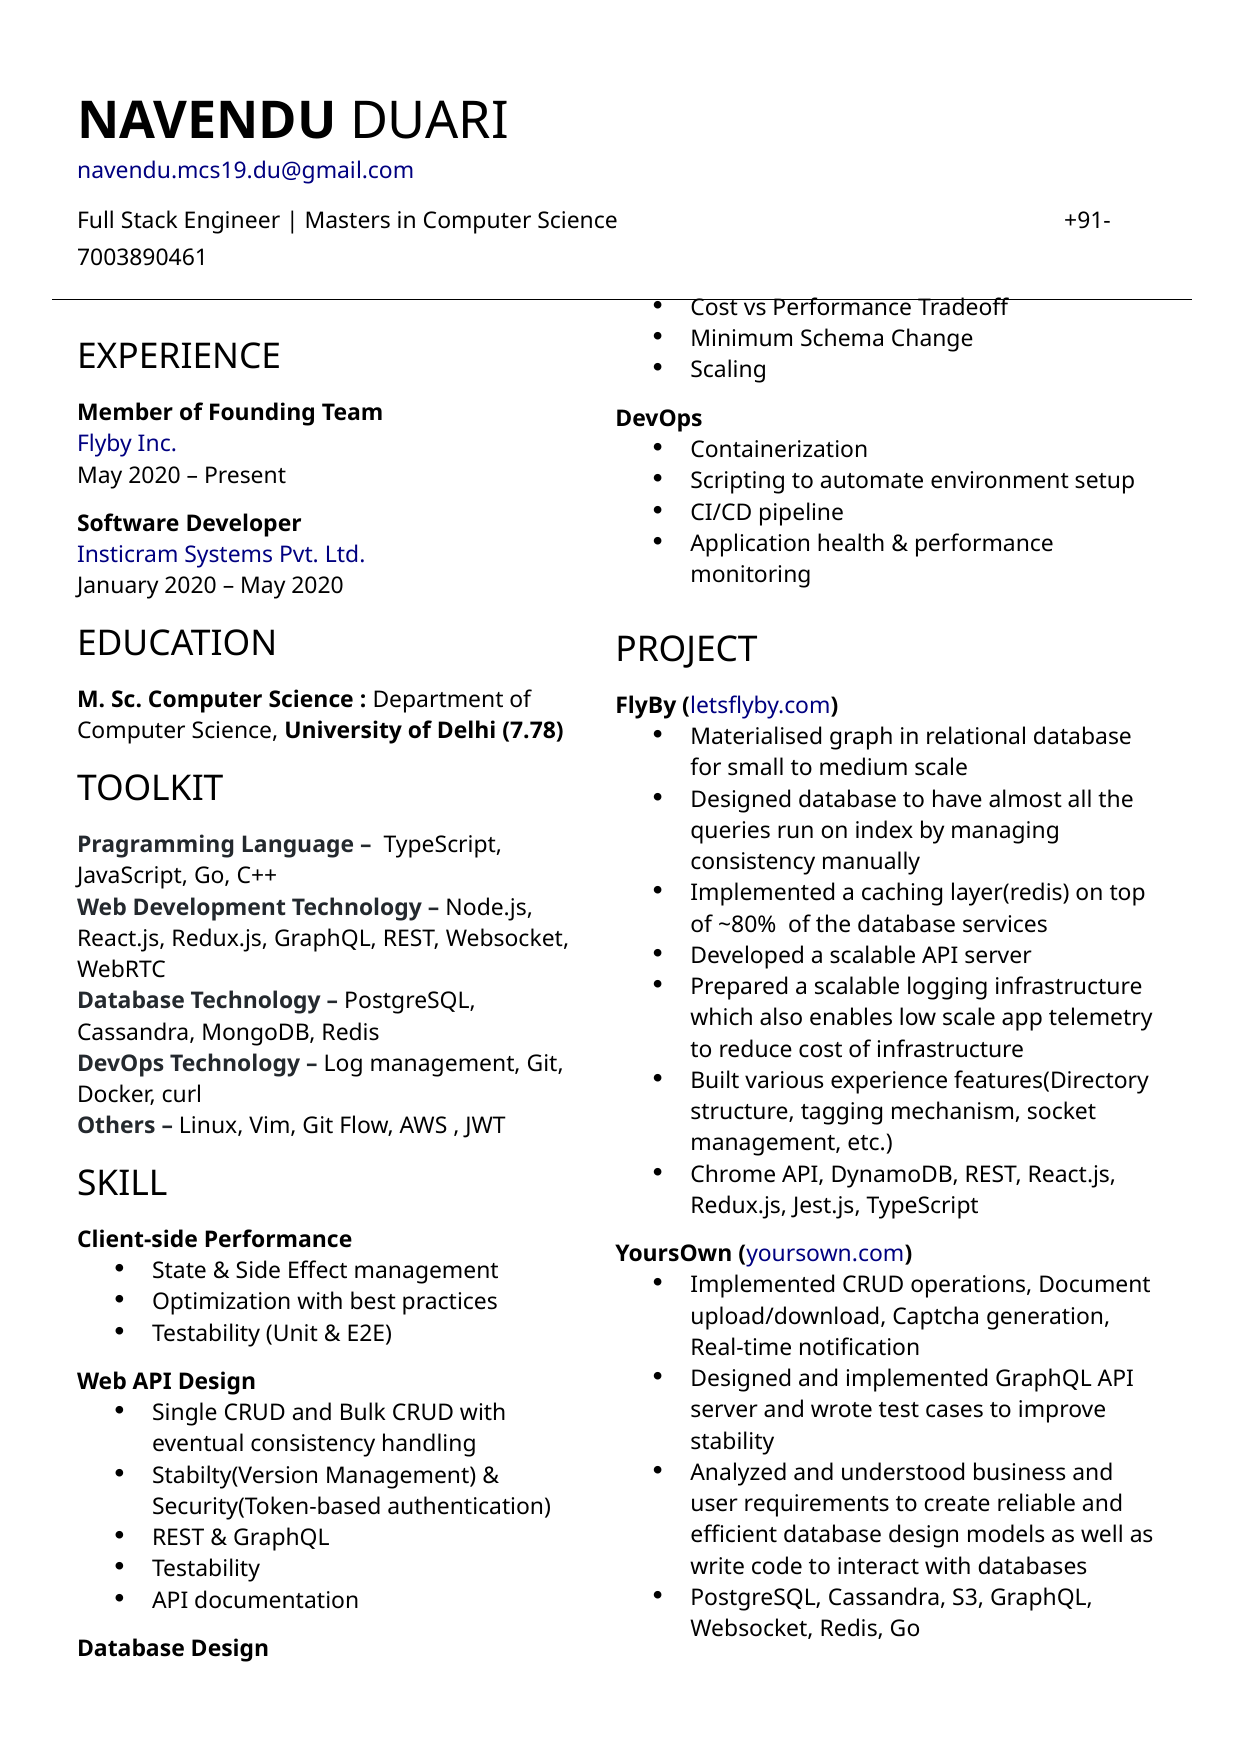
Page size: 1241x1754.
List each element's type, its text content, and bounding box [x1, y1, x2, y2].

list Built various experience features(Directory structure, tagging mechanism, socket management, etc.) [653, 1064, 1165, 1157]
text Member of Founding Team [77, 396, 586, 427]
list Cost vs Performance Tradeoff [653, 300, 1165, 322]
text YoursOwn (yoursown.com) [615, 1237, 1165, 1268]
text M. Sc. Computer Science : Department of Computer Science, University of Delhi (7.78) [77, 683, 586, 746]
list Scaling [653, 353, 1165, 385]
text PROJECT [615, 623, 1165, 672]
title NAVENDU DUARI navendu.mcs19.du@gmail.com [77, 83, 1163, 185]
text EXPERIENCE [77, 331, 586, 379]
text TOOLKIT [77, 763, 586, 811]
list Scripting to automate environment setup [653, 464, 1165, 496]
list Designed and implemented GraphQL API server and wrote test cases to improve stability [653, 1362, 1165, 1456]
text Software Developer [77, 507, 586, 538]
text DevOps Technology – Log management, Git, Docker, curl [77, 1047, 586, 1109]
text May 2020 – Present [77, 458, 586, 490]
text Pragramming Language – TypeScript, JavaScript, Go, C++ [77, 828, 586, 890]
list Developed a scalable API server [653, 939, 1165, 970]
text Client-side Performance [77, 1223, 586, 1254]
list Stabilty(Version Management) & Security(Token-based authentication) [114, 1459, 586, 1521]
text Web Development Technology – Node.js, React.js, Redux.js, GraphQL, REST, Websocket, WebRTC [77, 890, 586, 984]
text January 2020 – May 2020 [77, 569, 586, 601]
list PostgreSQL, Cassandra, S3, GraphQL, Websocket, Redis, Go [653, 1581, 1165, 1643]
list Implemented a caching layer(redis) on top of ~80% of the database services [653, 876, 1165, 939]
list Analyzed and understood business and user requirements to create reliable and efficient database design models as well as write code to interact with databases [653, 1456, 1165, 1581]
list REST & GraphQL [114, 1521, 586, 1552]
list Testability [114, 1552, 586, 1584]
list Containerization [653, 433, 1165, 464]
list Chrome API, DynamoDB, REST, React.js, Redux.js, Jest.js, TypeScript [653, 1157, 1165, 1220]
list Prepared a scalable logging infrastructure which also enables low scale app telemetry to reduce cost of infrastructure [653, 970, 1165, 1064]
text Full Stack Engineer | Masters in Computer Science +91-7003890461 [77, 204, 1163, 272]
text SKILL [77, 1157, 586, 1206]
list Minimum Schema Change [653, 322, 1165, 353]
list Optimization with best practices [114, 1285, 586, 1317]
list Implemented CRUD operations, Document upload/download, Captcha generation, Real-time notification [653, 1268, 1165, 1362]
text Flyby Inc. [77, 427, 586, 458]
list Designed database to have almost all the queries run on index by managing consistency manually [653, 782, 1165, 876]
list Single CRUD and Bulk CRUD with eventual consistency handling [114, 1396, 586, 1459]
list API documentation [114, 1584, 586, 1615]
text Database Design [77, 1632, 586, 1663]
list CI/CD pipeline [653, 496, 1165, 527]
list Application health & performance monitoring [653, 527, 1165, 589]
text Web API Design [77, 1365, 586, 1396]
text FlyBy (letsflyby.com) [615, 689, 1165, 720]
text EDUCATION [77, 618, 586, 666]
text Insticram Systems Pvt. Ltd. [77, 538, 586, 569]
list Testability (Unit & E2E) [114, 1317, 586, 1348]
text DevOps [615, 402, 1165, 433]
text Others – Linux, Vim, Git Flow, AWS , JWT [77, 1109, 586, 1140]
list Materialised graph in relational database for small to medium scale [653, 720, 1165, 782]
list [653, 291, 1165, 299]
text Database Technology – PostgreSQL, Cassandra, MongoDB, Redis [77, 984, 586, 1047]
list State & Side Effect management [114, 1254, 586, 1285]
